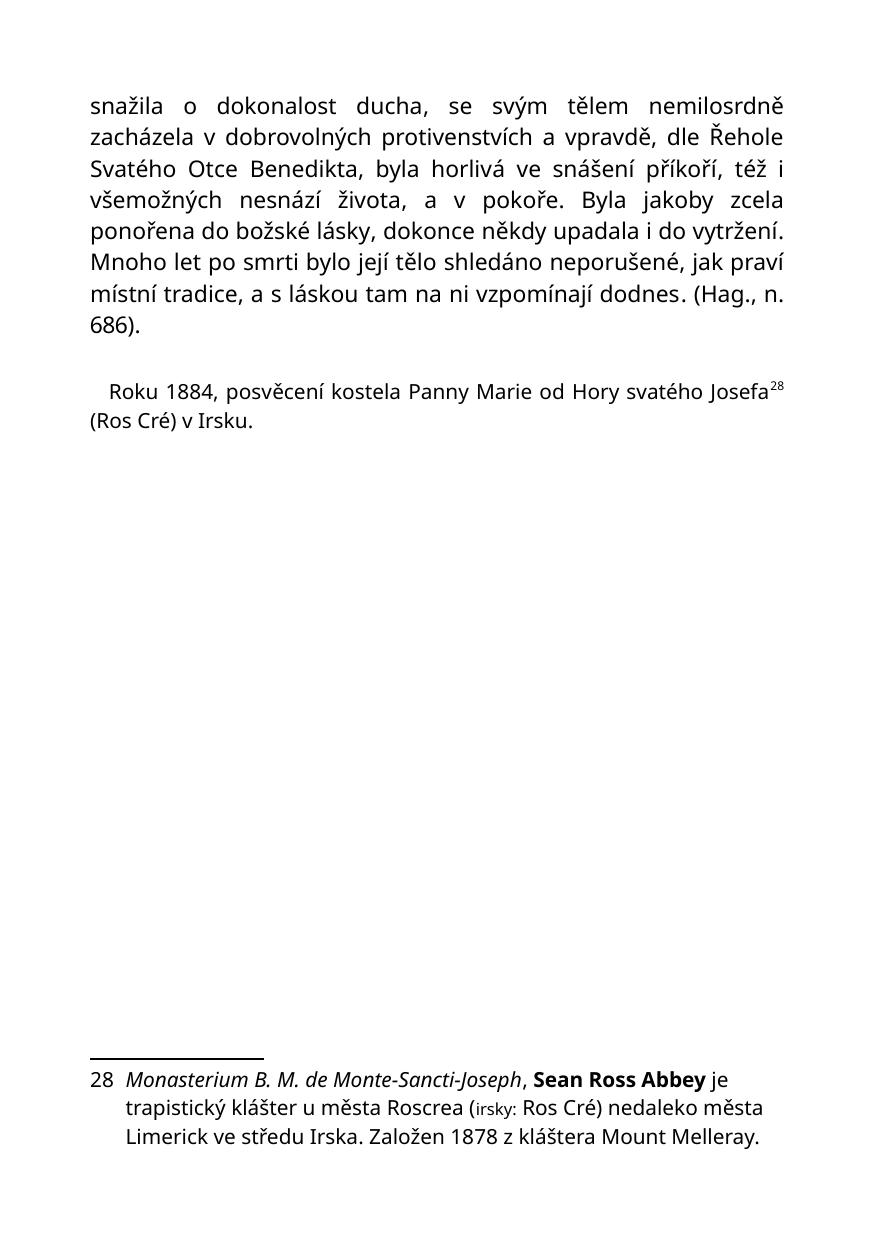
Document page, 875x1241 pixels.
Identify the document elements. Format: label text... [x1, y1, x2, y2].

text Roku 1884, posvěcení kostela Panny Marie od Hory svatého Josefa (Ros Cré) v Irsku. [90, 377, 784, 434]
text snažila o dokonalost ducha, se svým tělem nemilosrdně zacházela v dobrovolných protivenstvích a vpravdě, dle Řehole Svatého Otce Benedikta, byla horlivá ve snášení příkoří, též i všemožných nesnází života, a v pokoře. Byla jakoby zcela ponořena do božské lásky, dokonce někdy upadala i do vytržení. Mnoho let po smrti bylo její tělo shledáno neporušené, jak praví místní tradice, a s láskou tam na ni vzpomínají dodnes. (Hag., n. 686). [90, 90, 784, 340]
text Monasterium B. M. de Monte-Sancti-Joseph, Sean Ross Abbey je trapistický klášter u města Roscrea (irsky: Ros Cré) nedaleko města Limerick ve středu Irska. Založen 1878 z kláštera Mount Melleray. [90, 1065, 784, 1150]
